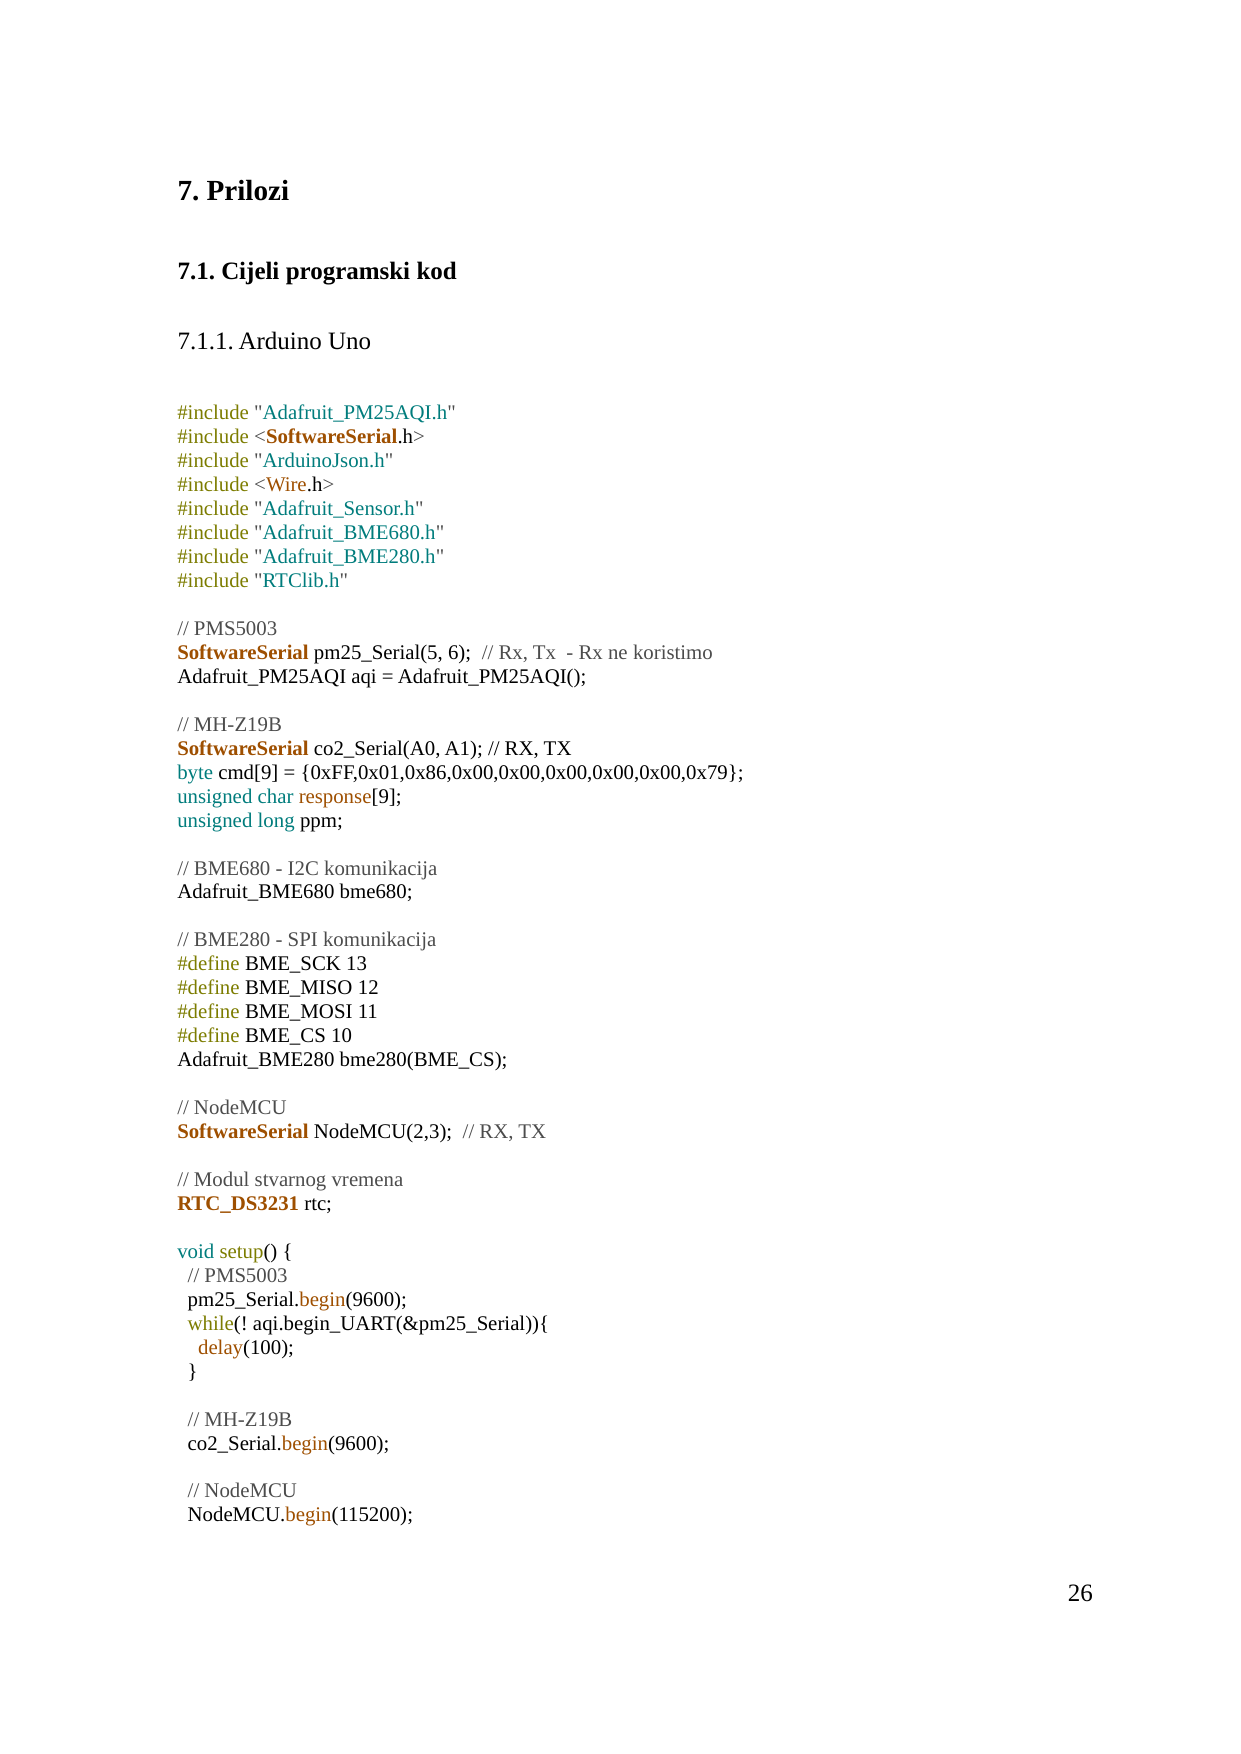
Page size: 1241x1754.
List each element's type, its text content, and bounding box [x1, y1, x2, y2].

subtitle 7.1.1. Arduino Uno [177, 326, 1093, 355]
subtitle 7. Prilozi [177, 173, 1093, 206]
subtitle 7.1. Cijeli programski kod [177, 256, 1093, 285]
